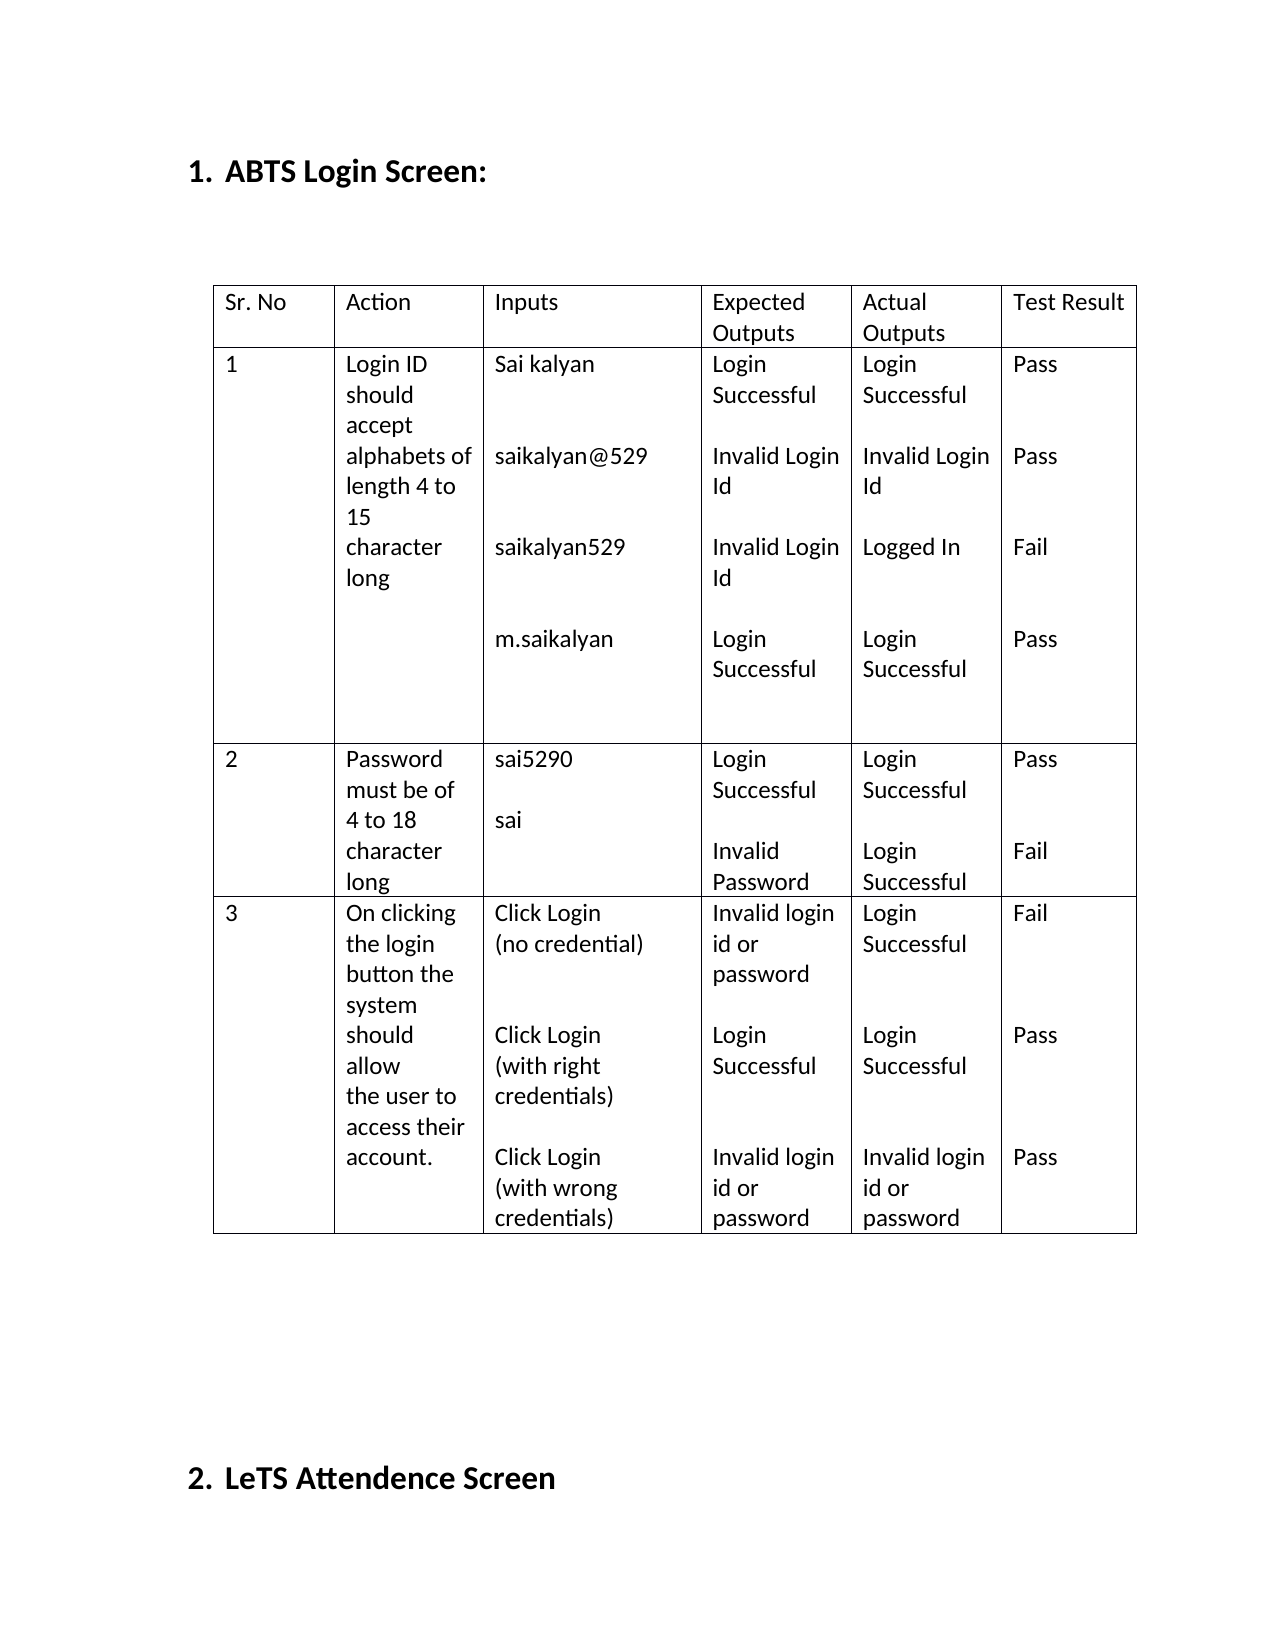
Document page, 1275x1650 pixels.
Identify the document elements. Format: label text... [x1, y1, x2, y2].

table_cell Login Successful Login Successful Invalid login id or password [852, 897, 1001, 1233]
list LeTS Attendence Screen [187, 1457, 1125, 1498]
table_cell On clicking the login button the system should allow the user to access their account. [335, 897, 483, 1233]
table_cell Click Login (no credential) Click Login (with right credentials) Click Login (with wrong credentials) [484, 897, 701, 1233]
table_cell Pass Pass Fail Pass [1002, 348, 1136, 743]
table_cell 1 [214, 348, 334, 743]
table_cell Login Successful Invalid Login Id Logged In Login Successful [852, 348, 1001, 743]
table_cell Login ID should accept alphabets of length 4 to 15 character long [335, 348, 483, 743]
table_cell 3 [214, 897, 334, 1233]
table_header Expected Outputs [702, 286, 851, 347]
table_header Sr. No [214, 286, 334, 347]
list ABTS Login Screen: [187, 150, 1125, 191]
table_cell Fail Pass Pass [1002, 897, 1136, 1233]
table_header Inputs [484, 286, 701, 347]
table_cell Pass Fail [1002, 744, 1136, 896]
table_header Action [335, 286, 483, 347]
table_cell Invalid login id or password Login Successful Invalid login id or password [702, 897, 851, 1233]
table_cell Password must be of 4 to 18 character long [335, 744, 483, 896]
table_cell Login Successful Invalid Password [702, 744, 851, 896]
table_cell Login Successful Login Successful [852, 744, 1001, 896]
table_cell Sai kalyan saikalyan@529 saikalyan529 m.saikalyan [484, 348, 701, 743]
table_cell sai5290 sai [484, 744, 701, 896]
table_header Actual Outputs [852, 286, 1001, 347]
table_header Test Result [1002, 286, 1136, 347]
table_cell 2 [214, 744, 334, 896]
table_cell Login Successful Invalid Login Id Invalid Login Id Login Successful [702, 348, 851, 743]
